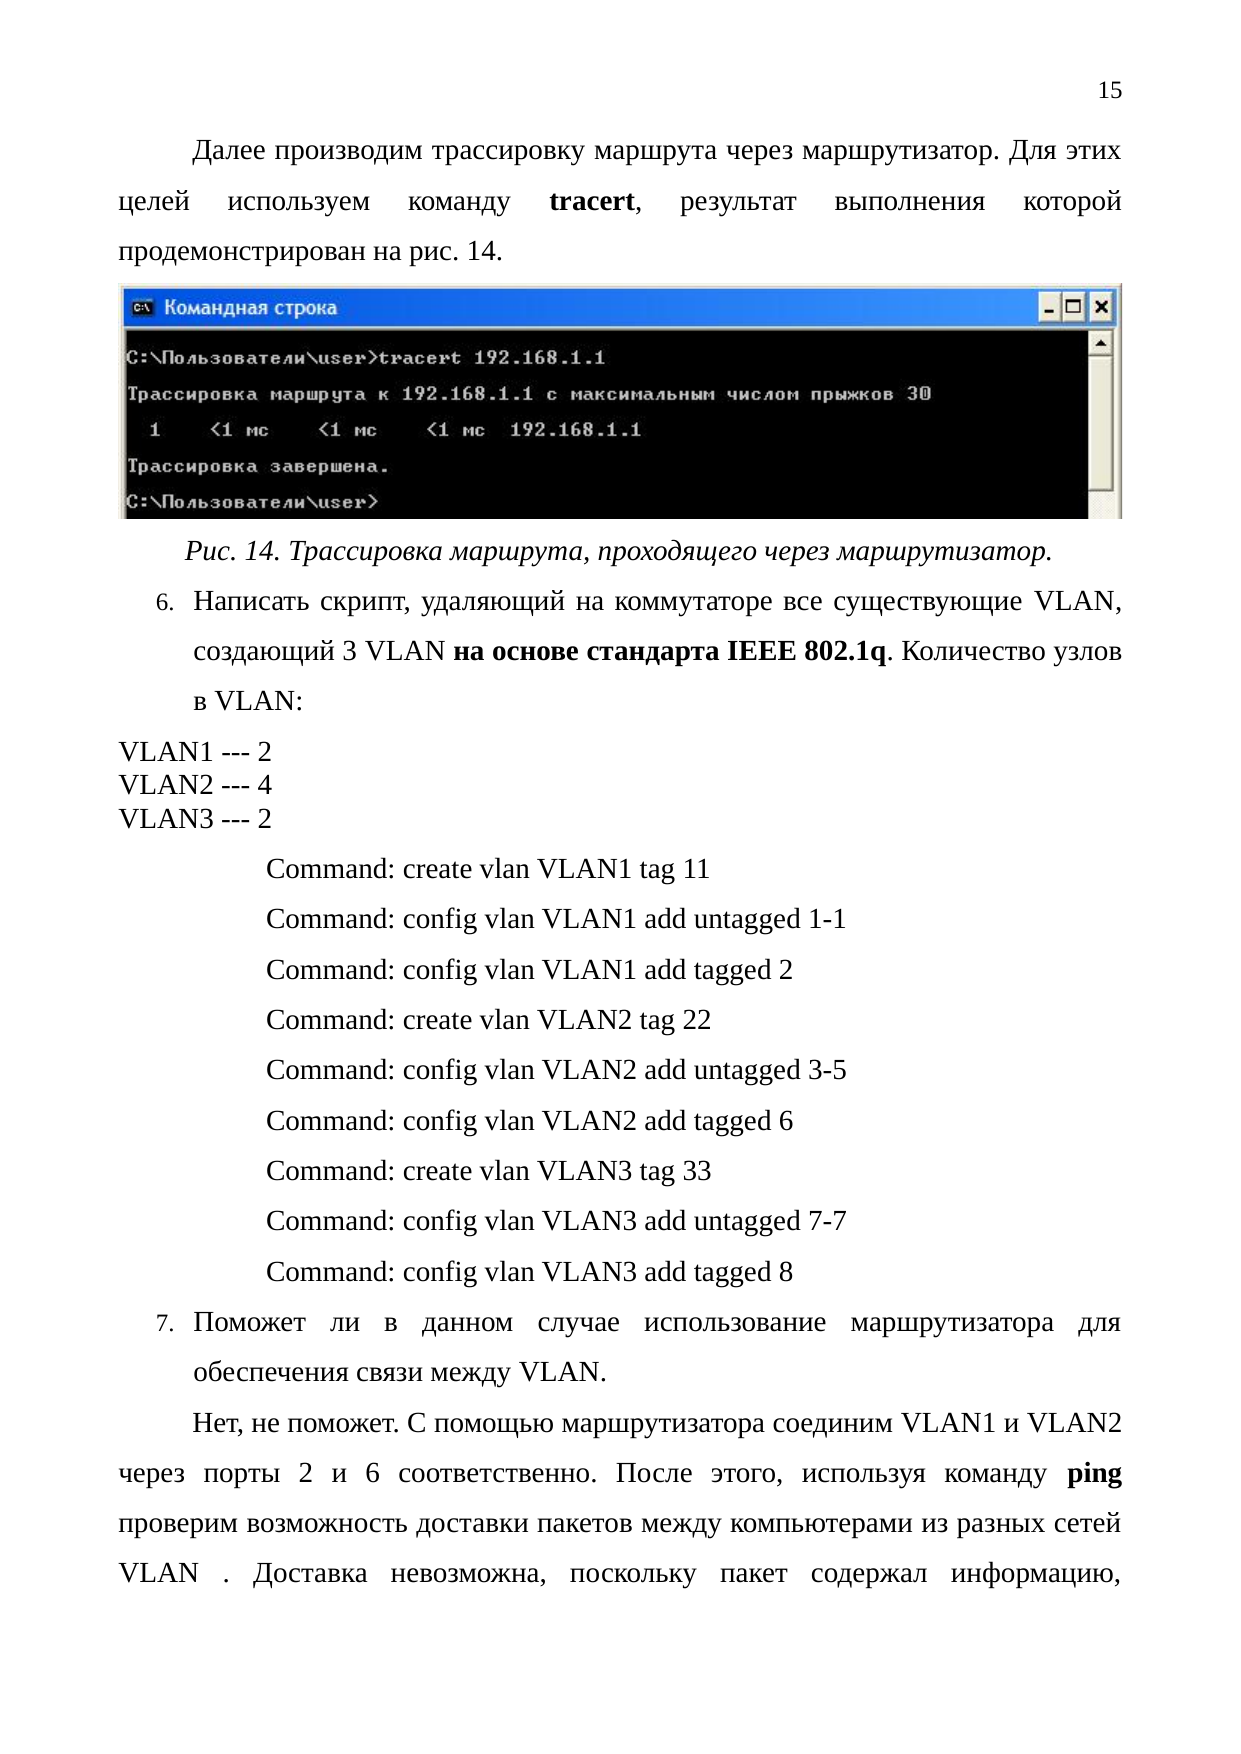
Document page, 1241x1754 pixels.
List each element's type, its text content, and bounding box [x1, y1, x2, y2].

text Command: config vlan VLAN2 add tagged 6 [266, 1103, 1122, 1136]
text Command: create vlan VLAN2 tag 22 [266, 1002, 1122, 1036]
text VLAN1 --- 2 [118, 734, 1122, 767]
text Command: create vlan VLAN3 tag 33 [266, 1153, 1122, 1187]
text Далее производим трассировку маршрута через маршрутизатор. Для этих целей используем команду tracert, результат выполнения которой продемонстрирован на рис. 14. [118, 132, 1122, 267]
text Command: config vlan VLAN3 add untagged 7-7 [266, 1203, 1122, 1237]
picture [118, 283, 1123, 519]
text Рис. 14. Трассировка маршрута, проходящего через маршрутизатор. [118, 533, 1122, 566]
list Поможет ли в данном случае использование маршрутизатора для обеспечения связи между VLAN. [156, 1304, 1122, 1388]
text VLAN3 --- 2 [118, 801, 1122, 834]
text Command: config vlan VLAN2 add untagged 3-5 [266, 1052, 1122, 1086]
text VLAN2 --- 4 [118, 767, 1122, 801]
list Написать скрипт, удаляющий на коммутаторе все существующие VLAN, создающий 3 VLAN на основе стандарта IEEE 802.1q. Количество узлов в VLAN: [156, 583, 1122, 717]
text Нет, не поможет. С помощью маршрутизатора соединим VLAN1 и VLAN2 через порты 2 и 6 соответственно. После этого, используя команду ping проверим возможность доставки пакетов между компьютерами из разных сетей VLAN . Доставка невозможна, поскольку пакет содержал информацию, [118, 1405, 1122, 1589]
text Command: config vlan VLAN1 add untagged 1-1 [266, 902, 1122, 935]
text Command: config vlan VLAN1 add tagged 2 [266, 952, 1122, 985]
text Command: create vlan VLAN1 tag 11 [266, 851, 1122, 885]
text Command: config vlan VLAN3 add tagged 8 [118, 1254, 1122, 1287]
